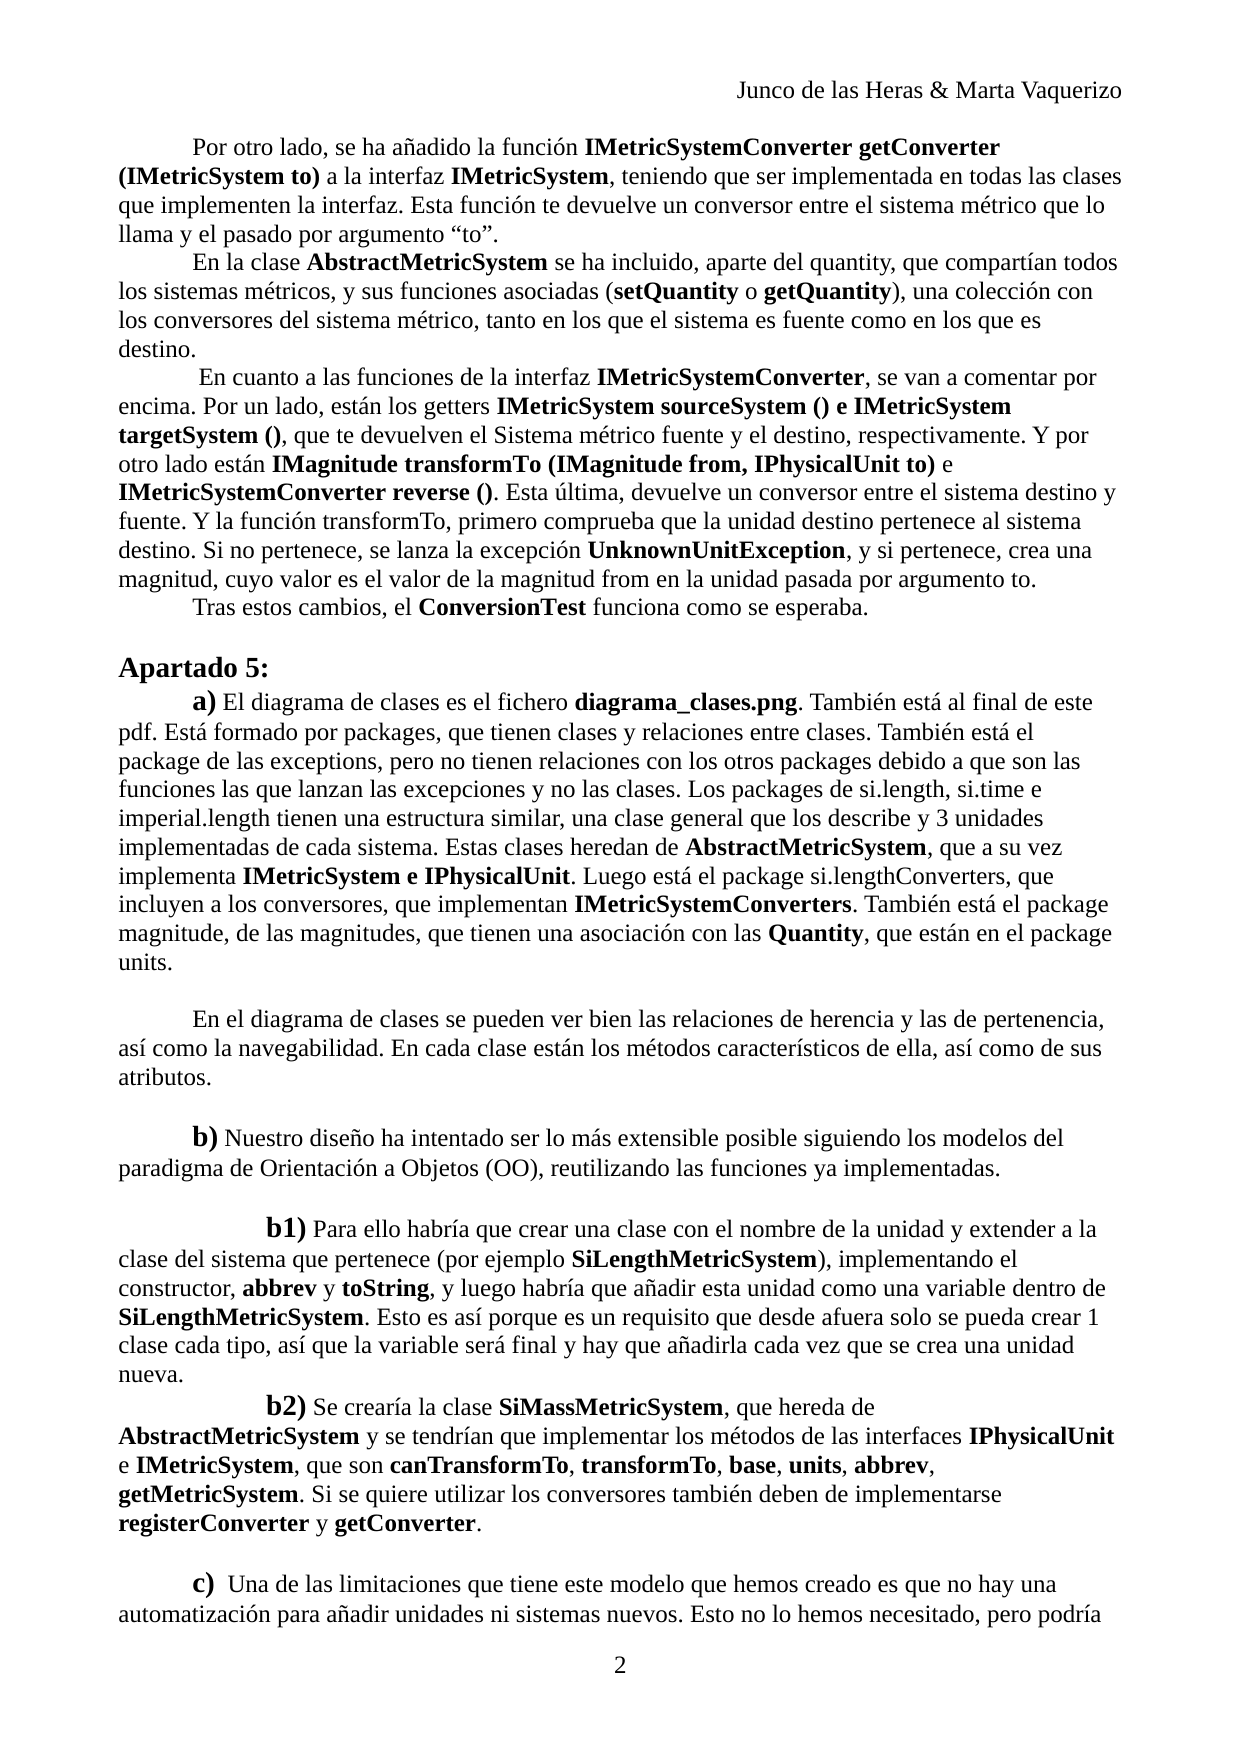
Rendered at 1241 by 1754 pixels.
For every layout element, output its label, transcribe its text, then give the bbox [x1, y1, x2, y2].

text Apartado 5: [118, 650, 1122, 683]
text En la clase AbstractMetricSystem se ha incluido, aparte del quantity, que compartían todos los sistemas métricos, y sus funciones asociadas (setQuantity o getQuantity), una colección con los conversores del sistema métrico, tanto en los que el sistema es fuente como en los que es destino. [118, 247, 1122, 362]
text Tras estos cambios, el ConversionTest funciona como se esperaba. [118, 592, 1122, 621]
text En cuanto a las funciones de la interfaz IMetricSystemConverter, se van a comentar por encima. Por un lado, están los getters IMetricSystem sourceSystem () e IMetricSystem targetSystem (), que te devuelven el Sistema métrico fuente y el destino, respectivamente. Y por otro lado están IMagnitude transformTo (IMagnitude from, IPhysicalUnit to) e IMetricSystemConverter reverse (). Esta última, devuelve un conversor entre el sistema destino y fuente. Y la función transformTo, primero comprueba que la unidad destino pertenece al sistema destino. Si no pertenece, se lanza la excepción UnknownUnitException, y si pertenece, crea una magnitud, cuyo valor es el valor de la magnitud from en la unidad pasada por argumento to. [118, 362, 1122, 592]
text b2) Se crearía la clase SiMassMetricSystem, que hereda de AbstractMetricSystem y se tendrían que implementar los métodos de las interfaces IPhysicalUnit e IMetricSystem, que son canTransformTo, transformTo, base, units, abbrev, getMetricSystem. Si se quiere utilizar los conversores también deben de implementarse registerConverter y getConverter. [118, 1388, 1122, 1536]
text a) El diagrama de clases es el fichero diagrama_clases.png. También está al final de este pdf. Está formado por packages, que tienen clases y relaciones entre clases. También está el package de las exceptions, pero no tienen relaciones con los otros packages debido a que son las funciones las que lanzan las excepciones y no las clases. Los packages de si.length, si.time e imperial.length tienen una estructura similar, una clase general que los describe y 3 unidades implementadas de cada sistema. Estas clases heredan de AbstractMetricSystem, que a su vez implementa IMetricSystem e IPhysicalUnit. Luego está el package si.lengthConverters, que incluyen a los conversores, que implementan IMetricSystemConverters. También está el package magnitude, de las magnitudes, que tienen una asociación con las Quantity, que están en el package units. [118, 683, 1122, 976]
text b) Nuestro diseño ha intentado ser lo más extensible posible siguiendo los modelos del paradigma de Orientación a Objetos (OO), reutilizando las funciones ya implementadas. [118, 1119, 1122, 1182]
text Por otro lado, se ha añadido la función IMetricSystemConverter getConverter (IMetricSystem to) a la interfaz IMetricSystem, teniendo que ser implementada en todas las clases que implementen la interfaz. Esta función te devuelve un conversor entre el sistema métrico que lo llama y el pasado por argumento “to”. [118, 132, 1122, 247]
text c) Una de las limitaciones que tiene este modelo que hemos creado es que no hay una automatización para añadir unidades ni sistemas nuevos. Esto no lo hemos necesitado, pero podría [118, 1565, 1122, 1627]
text b1) Para ello habría que crear una clase con el nombre de la unidad y extender a la clase del sistema que pertenece (por ejemplo SiLengthMetricSystem), implementando el constructor, abbrev y toString, y luego habría que añadir esta unidad como una variable dentro de SiLengthMetricSystem. Esto es así porque es un requisito que desde afuera solo se pueda crear 1 clase cada tipo, así que la variable será final y hay que añadirla cada vez que se crea una unidad nueva. [118, 1211, 1122, 1388]
text En el diagrama de clases se pueden ver bien las relaciones de herencia y las de pertenencia, así como la navegabilidad. En cada clase están los métodos característicos de ella, así como de sus atributos. [118, 1004, 1122, 1091]
